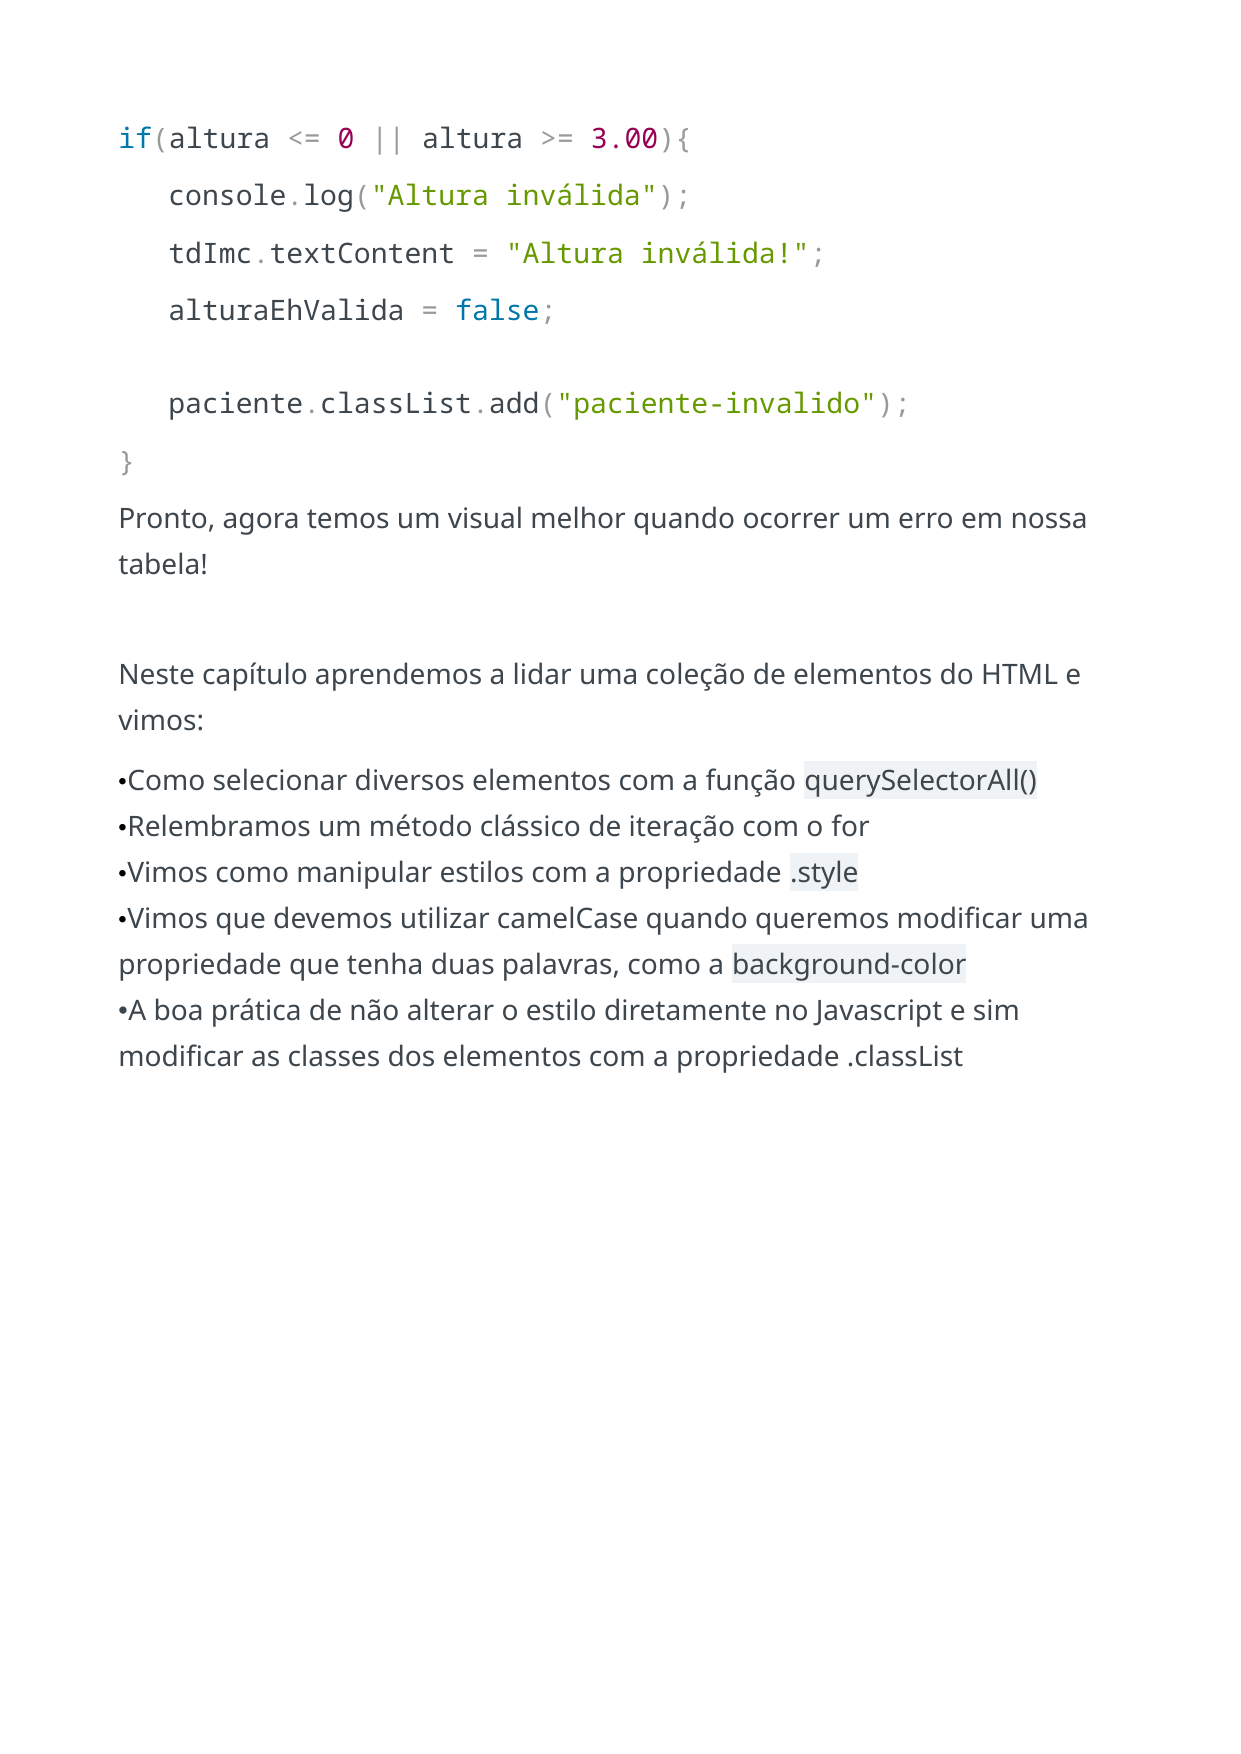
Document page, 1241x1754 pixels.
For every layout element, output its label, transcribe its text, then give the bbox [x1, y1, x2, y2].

list Relembramos um método clássico de iteração com o for [118, 806, 1122, 845]
list Como selecionar diversos elementos com a função querySelectorAll() [118, 761, 1122, 799]
text alturaEhValida = false; [118, 291, 1122, 329]
text Pronto, agora temos um visual melhor quando ocorrer um erro em nossa tabela! [118, 498, 1122, 583]
text } [118, 441, 1122, 479]
text if(altura <= 0 || altura >= 3.00){ [118, 118, 1122, 156]
list A boa prática de não alterar o estilo diretamente no Javascript e sim modificar as classes dos elementos com a propriedade .classList [118, 990, 1122, 1074]
text Neste capítulo aprendemos a lidar uma coleção de elementos do HTML e vimos: [118, 654, 1122, 738]
text tdImc.textContent = "Altura inválida!"; [118, 233, 1122, 271]
list Vimos como manipular estilos com a propriedade .style [118, 852, 1122, 891]
text console.log("Altura inválida"); [118, 176, 1122, 214]
list Vimos que devemos utilizar camelCase quando queremos modificar uma propriedade que tenha duas palavras, como a background-color [118, 898, 1122, 983]
text paciente.classList.add("paciente-invalido"); [118, 383, 1122, 422]
